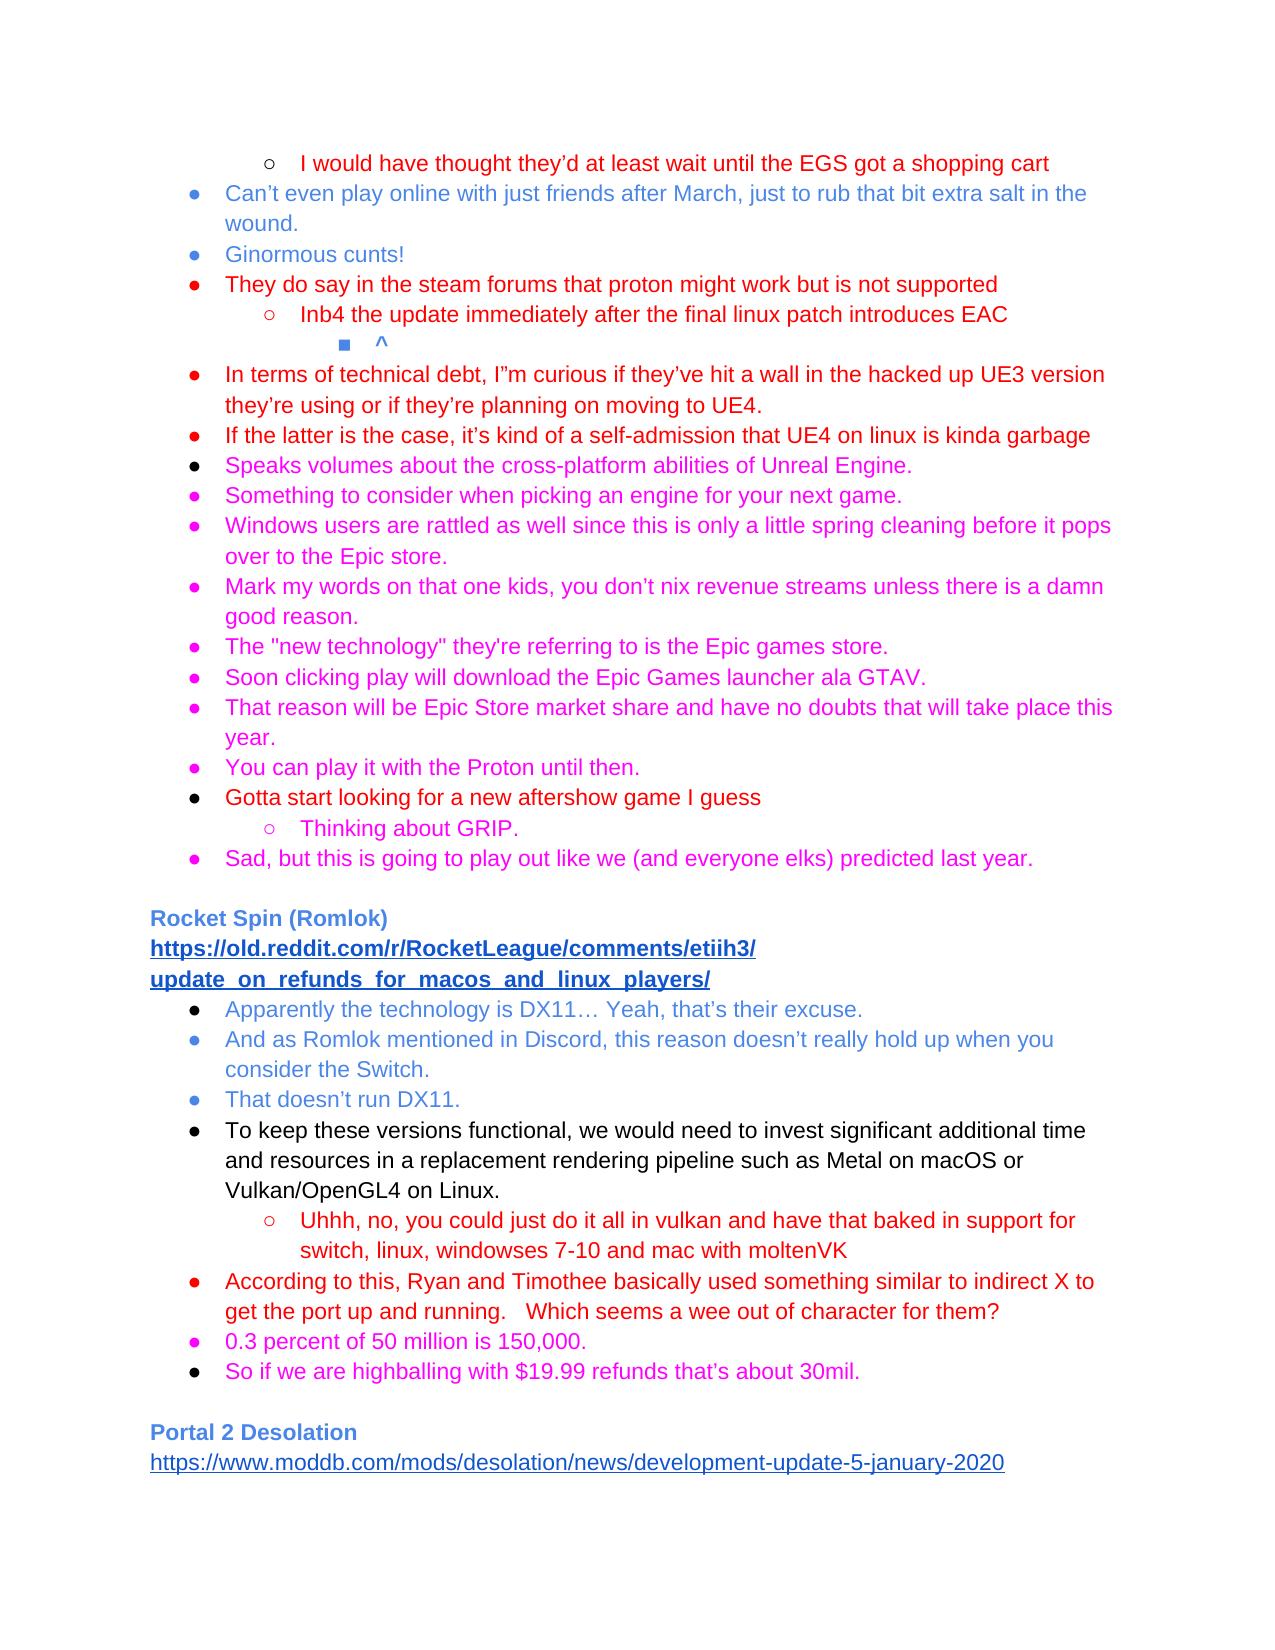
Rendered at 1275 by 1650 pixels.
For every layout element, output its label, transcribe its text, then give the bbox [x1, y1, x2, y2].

list They do say in the steam forums that proton might work but is not supported [187, 271, 1125, 297]
list Soon clicking play will download the Epic Games launcher ala GTAV. [187, 663, 1125, 690]
list The "new technology" they're referring to is the Epic games store. [187, 633, 1125, 660]
list Thinking about GRIP. [262, 814, 1125, 841]
list Can’t even play online with just friends after March, just to rub that bit extra salt in the wound. [187, 180, 1125, 237]
list I would have thought they’d at least wait until the EGS got a shopping cart [262, 150, 1125, 176]
list Speaks volumes about the cross-platform abilities of Unreal Engine. [187, 452, 1125, 478]
list Sad, but this is going to play out like we (and everyone elks) predicted last year. [187, 845, 1125, 871]
list Gotta start looking for a new aftershow game I guess [187, 784, 1125, 811]
list So if we are highballing with $19.99 refunds that’s about 30mil. [187, 1358, 1125, 1385]
list You can play it with the Proton until then. [187, 754, 1125, 781]
list Windows users are rattled as well since this is only a little spring cleaning before it pops over to the Epic store. [187, 512, 1125, 569]
list And as Romlok mentioned in Discord, this reason doesn’t really hold up when you consider the Switch. [187, 1026, 1125, 1083]
list Uhhh, no, you could just do it all in vulkan and have that baked in support for switch, linux, windowses 7-10 and mac with moltenVK [262, 1207, 1125, 1264]
text Rocket Spin (Romlok) [150, 905, 1125, 932]
list That doesn’t run DX11. [187, 1086, 1125, 1113]
text https://old.reddit.com/r/RocketLeague/comments/etiih3/update_on_refunds_for_macos_and_linux_players/ [150, 935, 1125, 992]
list To keep these versions functional, we would need to invest significant additional time and resources in a replacement rendering pipeline such as Metal on macOS or Vulkan/OpenGL4 on Linux. [187, 1117, 1125, 1203]
list That reason will be Epic Store market share and have no doubts that will take place this year. [187, 694, 1125, 750]
list According to this, Ryan and Timothee basically used something similar to indirect X to get the port up and running. Which seems a wee out of character for them? [187, 1268, 1125, 1324]
list Apparently the technology is DX11… Yeah, that’s their excuse. [187, 996, 1125, 1022]
list Inb4 the update immediately after the final linux patch introduces EAC [262, 301, 1125, 327]
text https://www.moddb.com/mods/desolation/news/development-update-5-january-2020 [150, 1449, 1125, 1475]
list Something to consider when picking an engine for your next game. [187, 482, 1125, 509]
list In terms of technical debt, I”m curious if they’ve hit a wall in the hacked up UE3 version they’re using or if they’re planning on moving to UE4. [187, 361, 1125, 418]
text Portal 2 Desolation [150, 1419, 1125, 1445]
list If the latter is the case, it’s kind of a self-admission that UE4 on linux is kinda garbage [187, 422, 1125, 448]
list 0.3 percent of 50 million is 150,000. [187, 1328, 1125, 1354]
list Ginormous cunts! [187, 241, 1125, 267]
list ^ [337, 331, 1125, 358]
list Mark my words on that one kids, you don’t nix revenue streams unless there is a damn good reason. [187, 573, 1125, 629]
